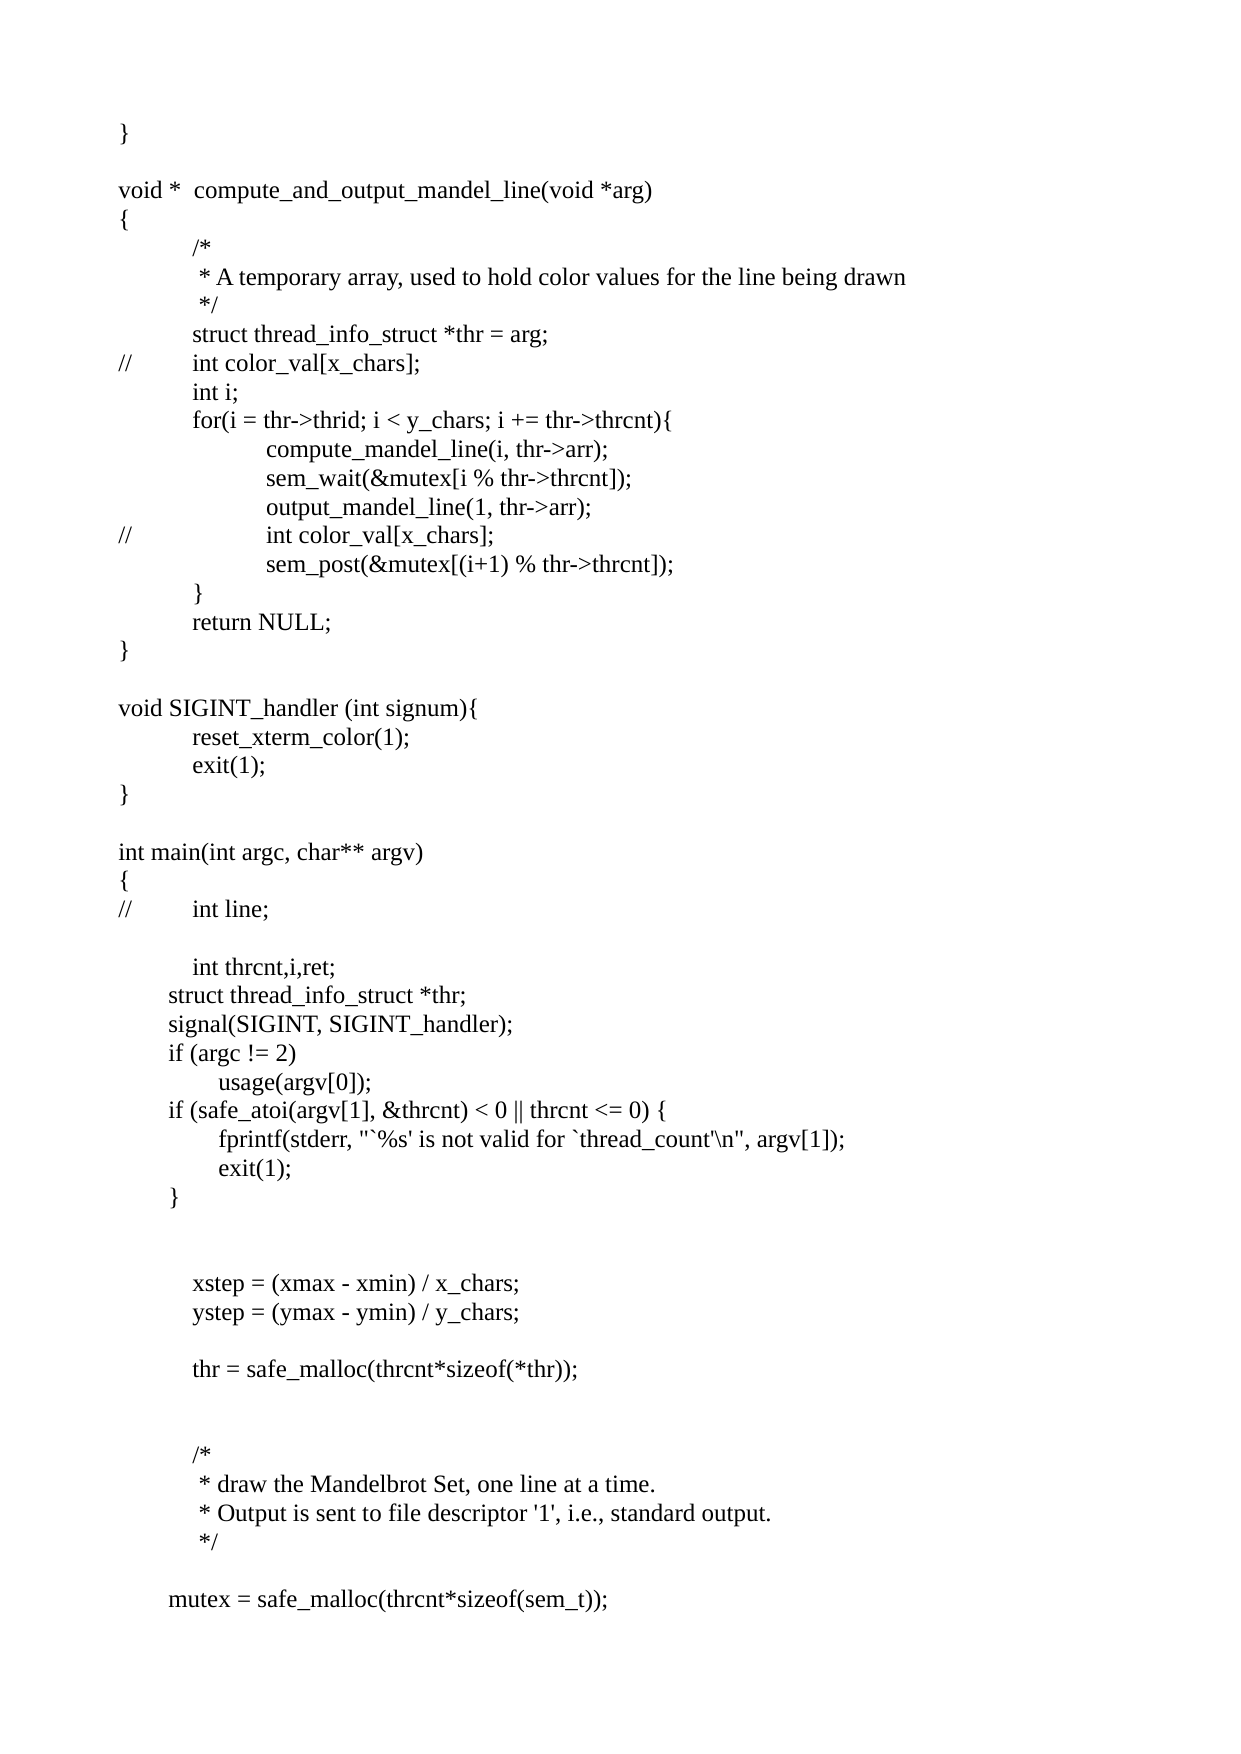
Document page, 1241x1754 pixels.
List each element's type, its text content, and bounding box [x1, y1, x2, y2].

text } [118, 578, 1122, 607]
text mutex = safe_malloc(thrcnt*sizeof(sem_t)); [118, 1584, 1122, 1613]
text xstep = (xmax - xmin) / x_chars; [118, 1268, 1122, 1297]
text // int color_val[x_chars]; [118, 521, 1122, 549]
text output_mandel_line(1, thr->arr); [118, 492, 1122, 521]
text signal(SIGINT, SIGINT_handler); [118, 1009, 1122, 1038]
text /* [118, 1441, 1122, 1469]
text // int line; [118, 894, 1122, 923]
text */ [118, 291, 1122, 319]
text } [118, 118, 1122, 147]
text // int color_val[x_chars]; [118, 348, 1122, 377]
text */ [118, 1527, 1122, 1556]
text usage(argv[0]); [118, 1067, 1122, 1096]
text return NULL; [118, 607, 1122, 636]
text sem_post(&mutex[(i+1) % thr->thrcnt]); [118, 549, 1122, 578]
text int main(int argc, char** argv) [118, 837, 1122, 866]
text } [118, 636, 1122, 664]
text for(i = thr->thrid; i < y_chars; i += thr->thrcnt){ [118, 406, 1122, 434]
text } [118, 1182, 1122, 1211]
text compute_mandel_line(i, thr->arr); [118, 434, 1122, 463]
text int thrcnt,i,ret; [118, 952, 1122, 981]
text exit(1); [118, 751, 1122, 779]
text void * compute_and_output_mandel_line(void *arg) [118, 176, 1122, 204]
text struct thread_info_struct *thr = arg; [118, 319, 1122, 348]
text void SIGINT_handler (int signum){ [118, 693, 1122, 722]
text exit(1); [118, 1153, 1122, 1182]
text } [118, 779, 1122, 808]
text { [118, 204, 1122, 233]
text reset_xterm_color(1); [118, 722, 1122, 751]
text { [118, 866, 1122, 894]
text ystep = (ymax - ymin) / y_chars; [118, 1297, 1122, 1326]
text sem_wait(&mutex[i % thr->thrcnt]); [118, 463, 1122, 492]
text if (safe_atoi(argv[1], &thrcnt) < 0 || thrcnt <= 0) { [118, 1096, 1122, 1124]
text thr = safe_malloc(thrcnt*sizeof(*thr)); [118, 1354, 1122, 1383]
text if (argc != 2) [118, 1038, 1122, 1067]
text struct thread_info_struct *thr; [118, 981, 1122, 1009]
text * A temporary array, used to hold color values for the line being drawn [118, 262, 1122, 291]
text /* [118, 233, 1122, 262]
text * draw the Mandelbrot Set, one line at a time. [118, 1469, 1122, 1498]
text fprintf(stderr, "`%s' is not valid for `thread_count'\n", argv[1]); [118, 1124, 1122, 1153]
text * Output is sent to file descriptor '1', i.e., standard output. [118, 1498, 1122, 1527]
text int i; [118, 377, 1122, 406]
